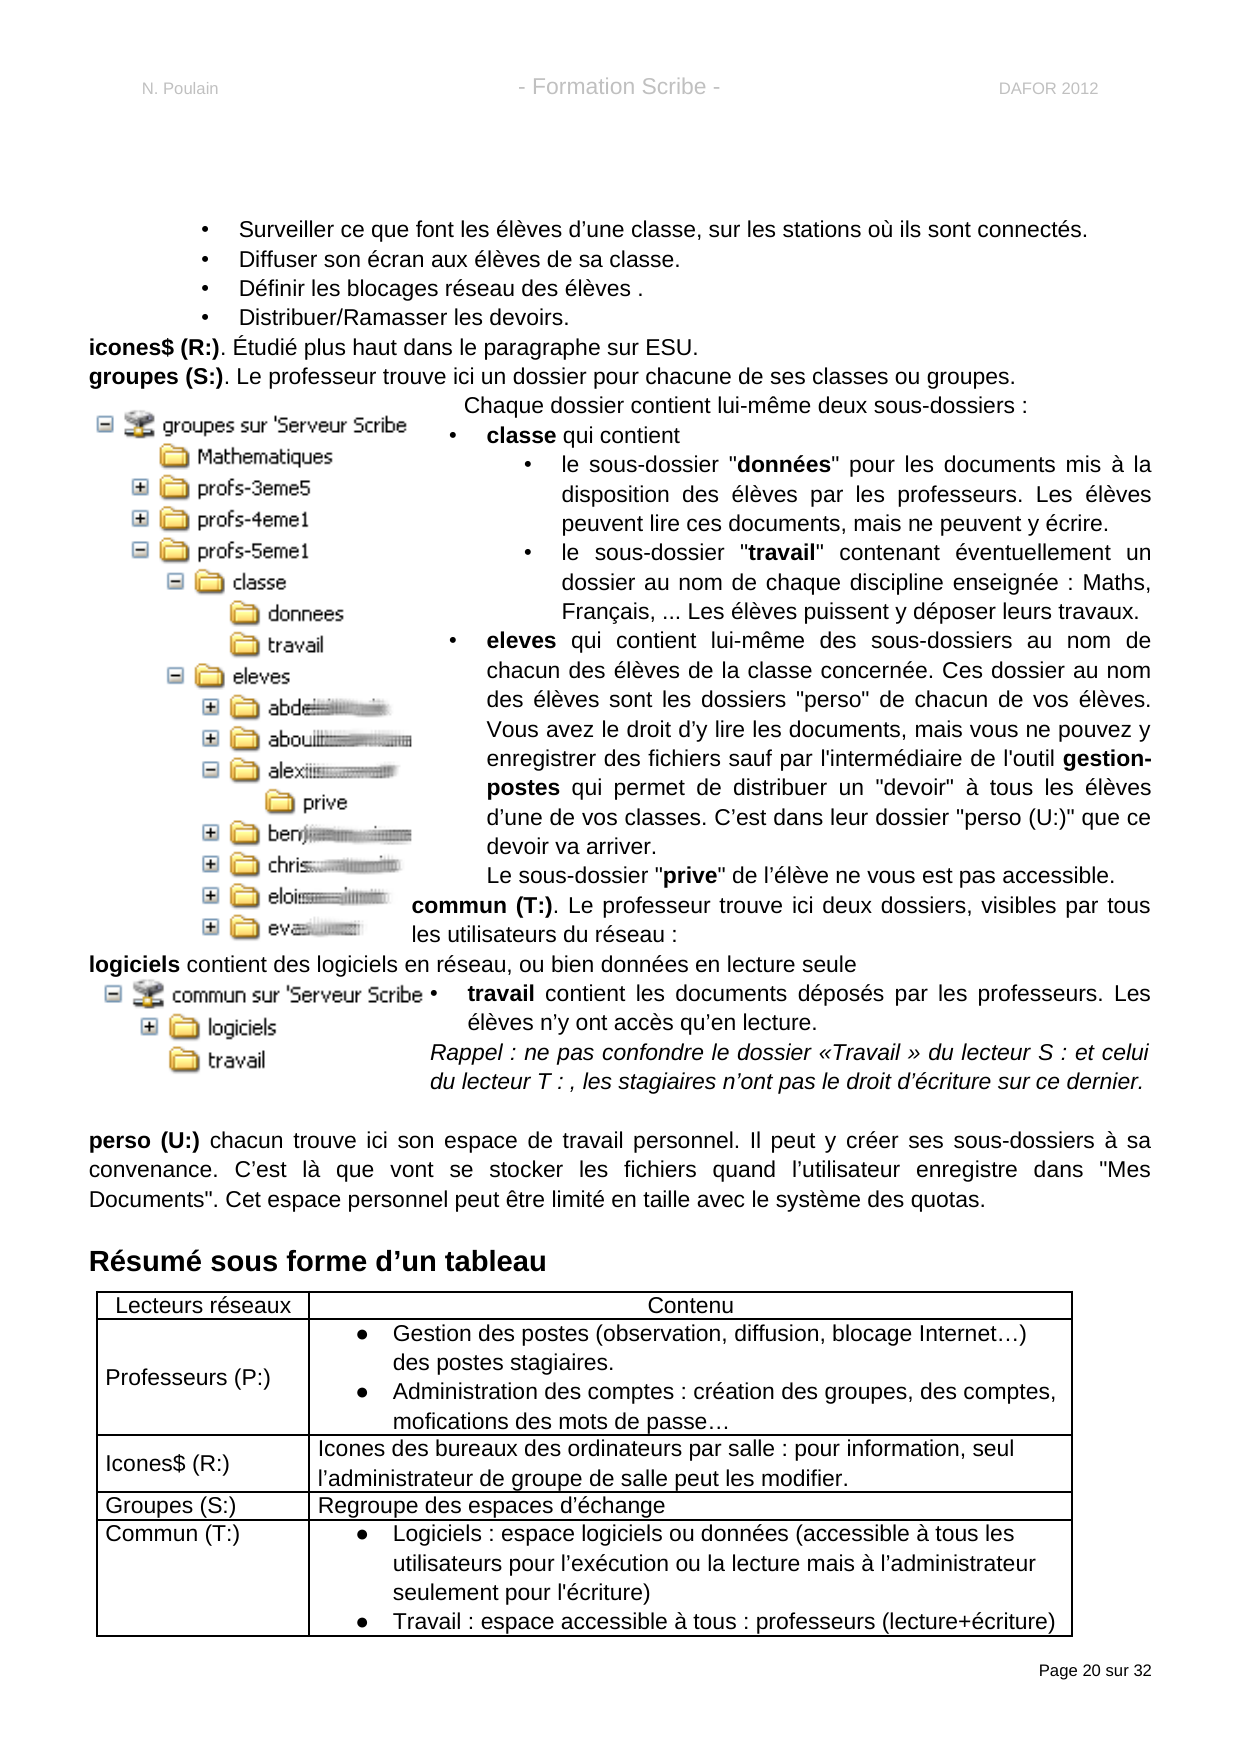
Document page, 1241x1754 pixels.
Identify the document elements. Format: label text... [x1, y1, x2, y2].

table_cell Logiciels : espace logiciels ou données (accessible à tous les utilisateurs pour l’exécution ou la lecture mais à l’administrateur seulement pour l'écriture) Travail : espace accessible à tous : professeurs (lecture+écriture) [310, 1521, 1071, 1635]
list logiciels contient des logiciels en réseau, ou bien données en lecture seule [0, 951, 1152, 977]
table_cell Regroupe des espaces d’échange [310, 1493, 1071, 1519]
text Chaque dossier contient lui-même deux sous-dossiers : [88, 393, 1152, 419]
list Définir les blocages réseau des élèves . [201, 276, 1152, 301]
list eleves qui contient lui-même des sous-dossiers au nom de chacun des élèves de la classe concernée. Ces dossier au nom des élèves sont les dossiers "perso" de chacun de vos élèves. Vous avez le droit d’y lire les documents, mais vous ne pouvez y enregistrer des fichiers sauf par l'intermédiaire de l'outil gestion-postes qui permet de distribuer un "devoir" à tous les élèves d’une de vos classes. C’est dans leur dossier "perso (U:)" que ce devoir va arriver. [412, 628, 1152, 859]
list travail contient les documents déposés par les professeurs. Les élèves n’y ont accès qu’en lecture. [430, 981, 1152, 1036]
table_cell Icones des bureaux des ordinateurs par salle : pour information, seul l’administrateur de groupe de salle peut les modifier. [310, 1436, 1071, 1491]
picture [88, 407, 412, 943]
list Surveiller ce que font les élèves d’une classe, sur les stations où ils sont connectés. [201, 217, 1152, 242]
table_cell Professeurs (P:) [98, 1320, 308, 1434]
table_cell Commun (T:) [98, 1521, 308, 1635]
text icones$ (R:). Étudié plus haut dans le paragraphe sur ESU. [88, 334, 1152, 360]
list classe qui contient [412, 422, 1152, 448]
table_cell Icones$ (R:) [98, 1436, 308, 1491]
table_cell Gestion des postes (observation, diffusion, blocage Internet…) des postes stagiaires. Administration des comptes : création des groupes, des comptes, mofications des mots de passe… [310, 1320, 1071, 1434]
text commun (T:). Le professeur trouve ici deux dossiers, visibles par tous les utilisateurs du réseau : [88, 892, 1152, 947]
text groupes (S:). Le professeur trouve ici un dossier pour chacune de ses classes ou groupes. [88, 364, 1152, 389]
list le sous-dossier "données" pour les documents mis à la disposition des élèves par les professeurs. Les élèves peuvent lire ces documents, mais ne peuvent y écrire. [412, 452, 1152, 536]
list Distribuer/Ramasser les devoirs. [201, 305, 1152, 331]
text Rappel : ne pas confondre le dossier «Travail » du lecteur S : et celui du lecteur T : , les stagiaires n’ont pas le droit d’écriture sur ce dernier. [88, 1039, 1152, 1094]
picture [90, 977, 430, 1078]
list le sous-dossier "travail" contenant éventuellement un dossier au nom de chaque discipline enseignée : Maths, Français, ... Les élèves puissent y déposer leurs travaux. [412, 540, 1152, 624]
list Diffuser son écran aux élèves de sa classe. [201, 246, 1152, 272]
text Le sous-dossier "prive" de l’élève ne vous est pas accessible. [412, 863, 1152, 889]
table_cell Groupes (S:) [98, 1493, 308, 1519]
table_header Lecteurs réseaux [98, 1293, 308, 1318]
subtitle Résumé sous forme d’un tableau [88, 1245, 1152, 1277]
table_header Contenu [310, 1293, 1071, 1318]
text perso (U:) chacun trouve ici son espace de travail personnel. Il peut y créer ses sous-dossiers à sa convenance. C’est là que vont se stocker les fichiers quand l’utilisateur enregistre dans "Mes Documents". Cet espace personnel peut être limité en taille avec le système des quotas. [88, 1127, 1152, 1212]
